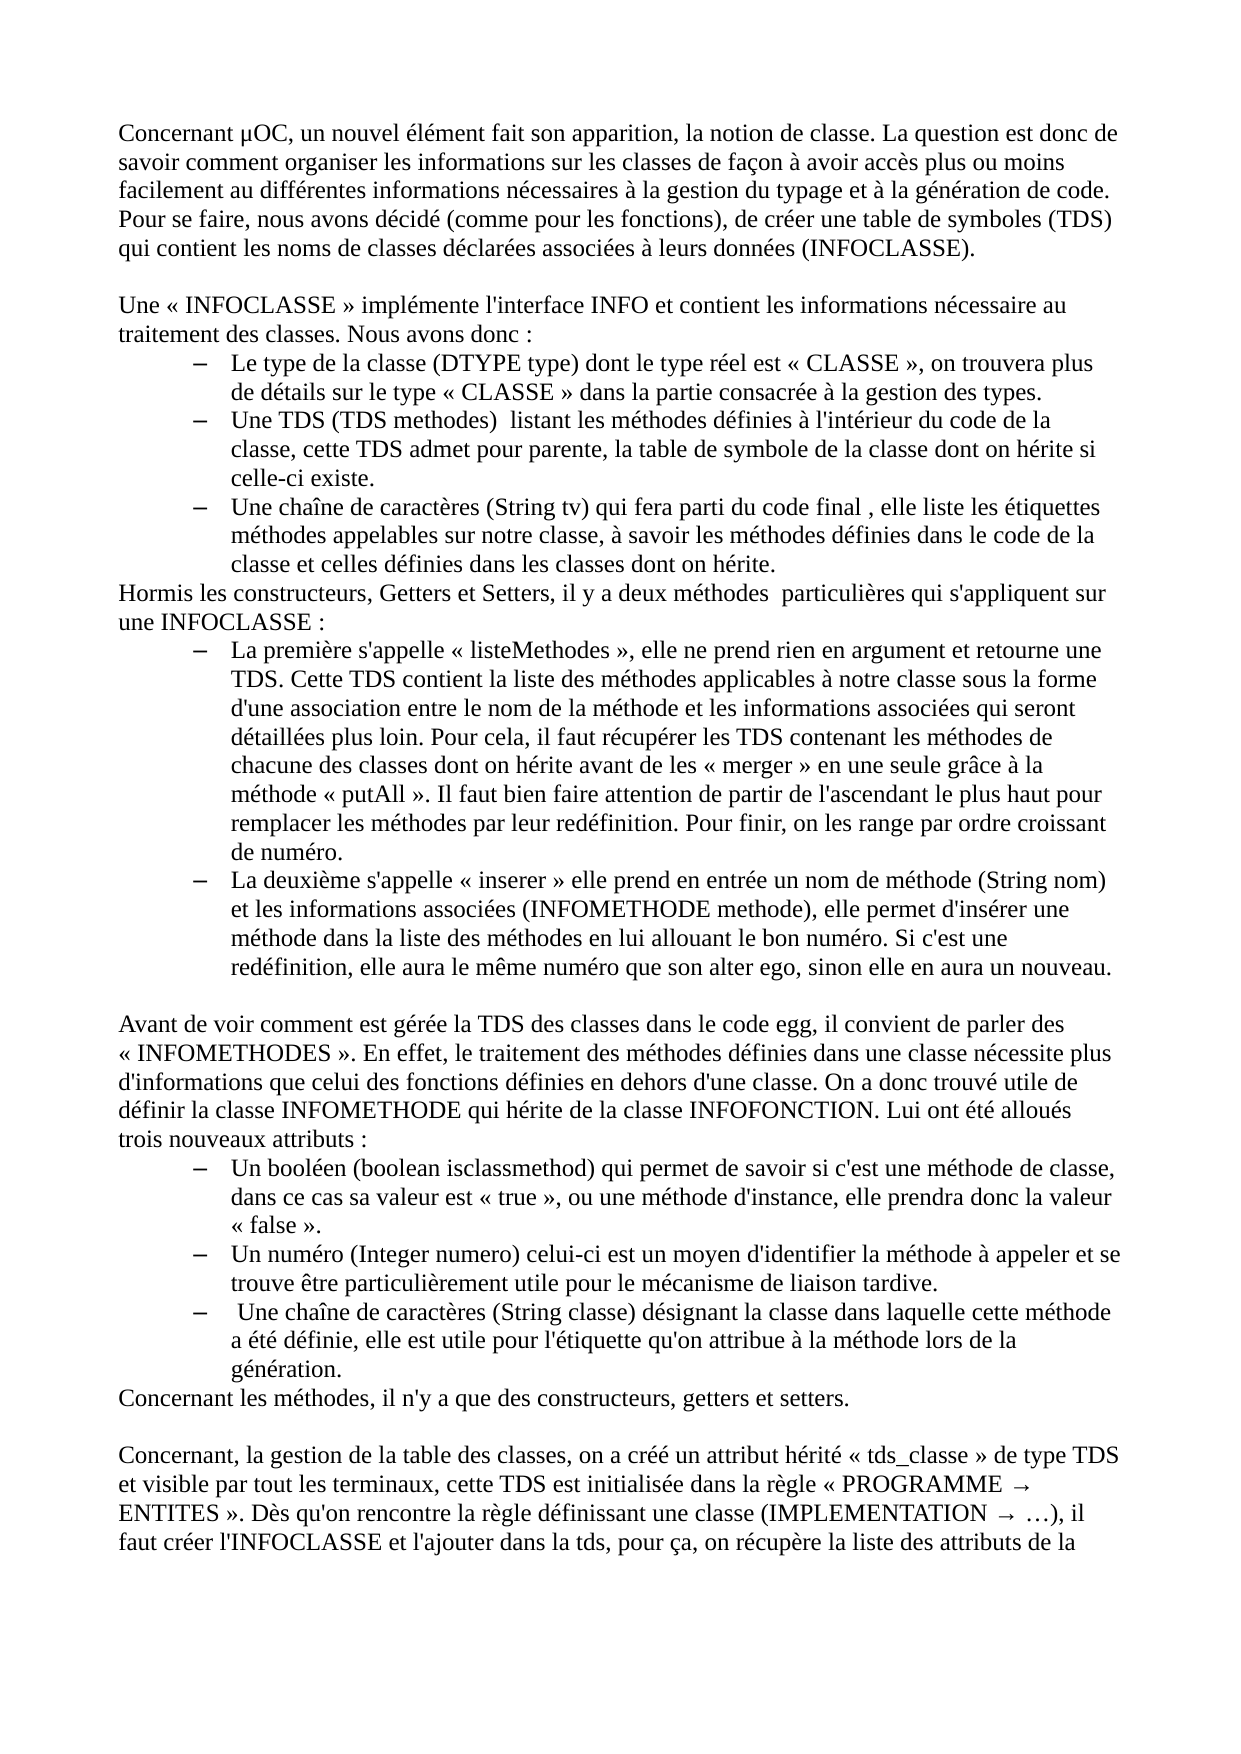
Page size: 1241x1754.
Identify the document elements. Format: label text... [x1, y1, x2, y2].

list Un booléen (boolean isclassmethod) qui permet de savoir si c'est une méthode de classe, dans ce cas sa valeur est « true », ou une méthode d'instance, elle prendra donc la valeur « false ». [193, 1153, 1122, 1239]
list Une chaîne de caractères (String classe) désignant la classe dans laquelle cette méthode a été définie, elle est utile pour l'étiquette qu'on attribue à la méthode lors de la génération. [193, 1297, 1122, 1383]
text Hormis les constructeurs, Getters et Setters, il y a deux méthodes particulières qui s'appliquent sur une INFOCLASSE : [118, 578, 1122, 636]
text Avant de voir comment est gérée la TDS des classes dans le code egg, il convient de parler des « INFOMETHODES ». En effet, le traitement des méthodes définies dans une classe nécessite plus d'informations que celui des fonctions définies en dehors d'une classe. On a donc trouvé utile de définir la classe INFOMETHODE qui hérite de la classe INFOFONCTION. Lui ont été alloués trois nouveaux attributs : [118, 1009, 1122, 1153]
list Une chaîne de caractères (String tv) qui fera parti du code final , elle liste les étiquettes méthodes appelables sur notre classe, à savoir les méthodes définies dans le code de la classe et celles définies dans les classes dont on hérite. [193, 492, 1122, 578]
list Le type de la classe (DTYPE type) dont le type réel est « CLASSE », on trouvera plus de détails sur le type « CLASSE » dans la partie consacrée à la gestion des types. [193, 348, 1122, 406]
text Concernant, la gestion de la table des classes, on a créé un attribut hérité « tds_classe » de type TDS et visible par tout les terminaux, cette TDS est initialisée dans la règle « PROGRAMME → ENTITES ». Dès qu'on rencontre la règle définissant une classe (IMPLEMENTATION → …), il faut créer l'INFOCLASSE et l'ajouter dans la tds, pour ça, on récupère la liste des attributs de la [118, 1441, 1122, 1556]
list Une TDS (TDS methodes) listant les méthodes définies à l'intérieur du code de la classe, cette TDS admet pour parente, la table de symbole de la classe dont on hérite si celle-ci existe. [193, 406, 1122, 492]
text Concernant les méthodes, il n'y a que des constructeurs, getters et setters. [118, 1383, 1122, 1412]
list La première s'appelle « listeMethodes », elle ne prend rien en argument et retourne une TDS. Cette TDS contient la liste des méthodes applicables à notre classe sous la forme d'une association entre le nom de la méthode et les informations associées qui seront détaillées plus loin. Pour cela, il faut récupérer les TDS contenant les méthodes de chacune des classes dont on hérite avant de les « merger » en une seule grâce à la méthode « putAll ». Il faut bien faire attention de partir de l'ascendant le plus haut pour remplacer les méthodes par leur redéfinition. Pour finir, on les range par ordre croissant de numéro. [193, 636, 1122, 866]
list La deuxième s'appelle « inserer » elle prend en entrée un nom de méthode (String nom) et les informations associées (INFOMETHODE methode), elle permet d'insérer une méthode dans la liste des méthodes en lui allouant le bon numéro. Si c'est une redéfinition, elle aura le même numéro que son alter ego, sinon elle en aura un nouveau. [193, 866, 1122, 981]
text Une « INFOCLASSE » implémente l'interface INFO et contient les informations nécessaire au traitement des classes. Nous avons donc : [118, 291, 1122, 348]
list Un numéro (Integer numero) celui-ci est un moyen d'identifier la méthode à appeler et se trouve être particulièrement utile pour le mécanisme de liaison tardive. [193, 1239, 1122, 1297]
text Concernant μOC, un nouvel élément fait son apparition, la notion de classe. La question est donc de savoir comment organiser les informations sur les classes de façon à avoir accès plus ou moins facilement au différentes informations nécessaires à la gestion du typage et à la génération de code. Pour se faire, nous avons décidé (comme pour les fonctions), de créer une table de symboles (TDS) qui contient les noms de classes déclarées associées à leurs données (INFOCLASSE). [118, 118, 1122, 262]
